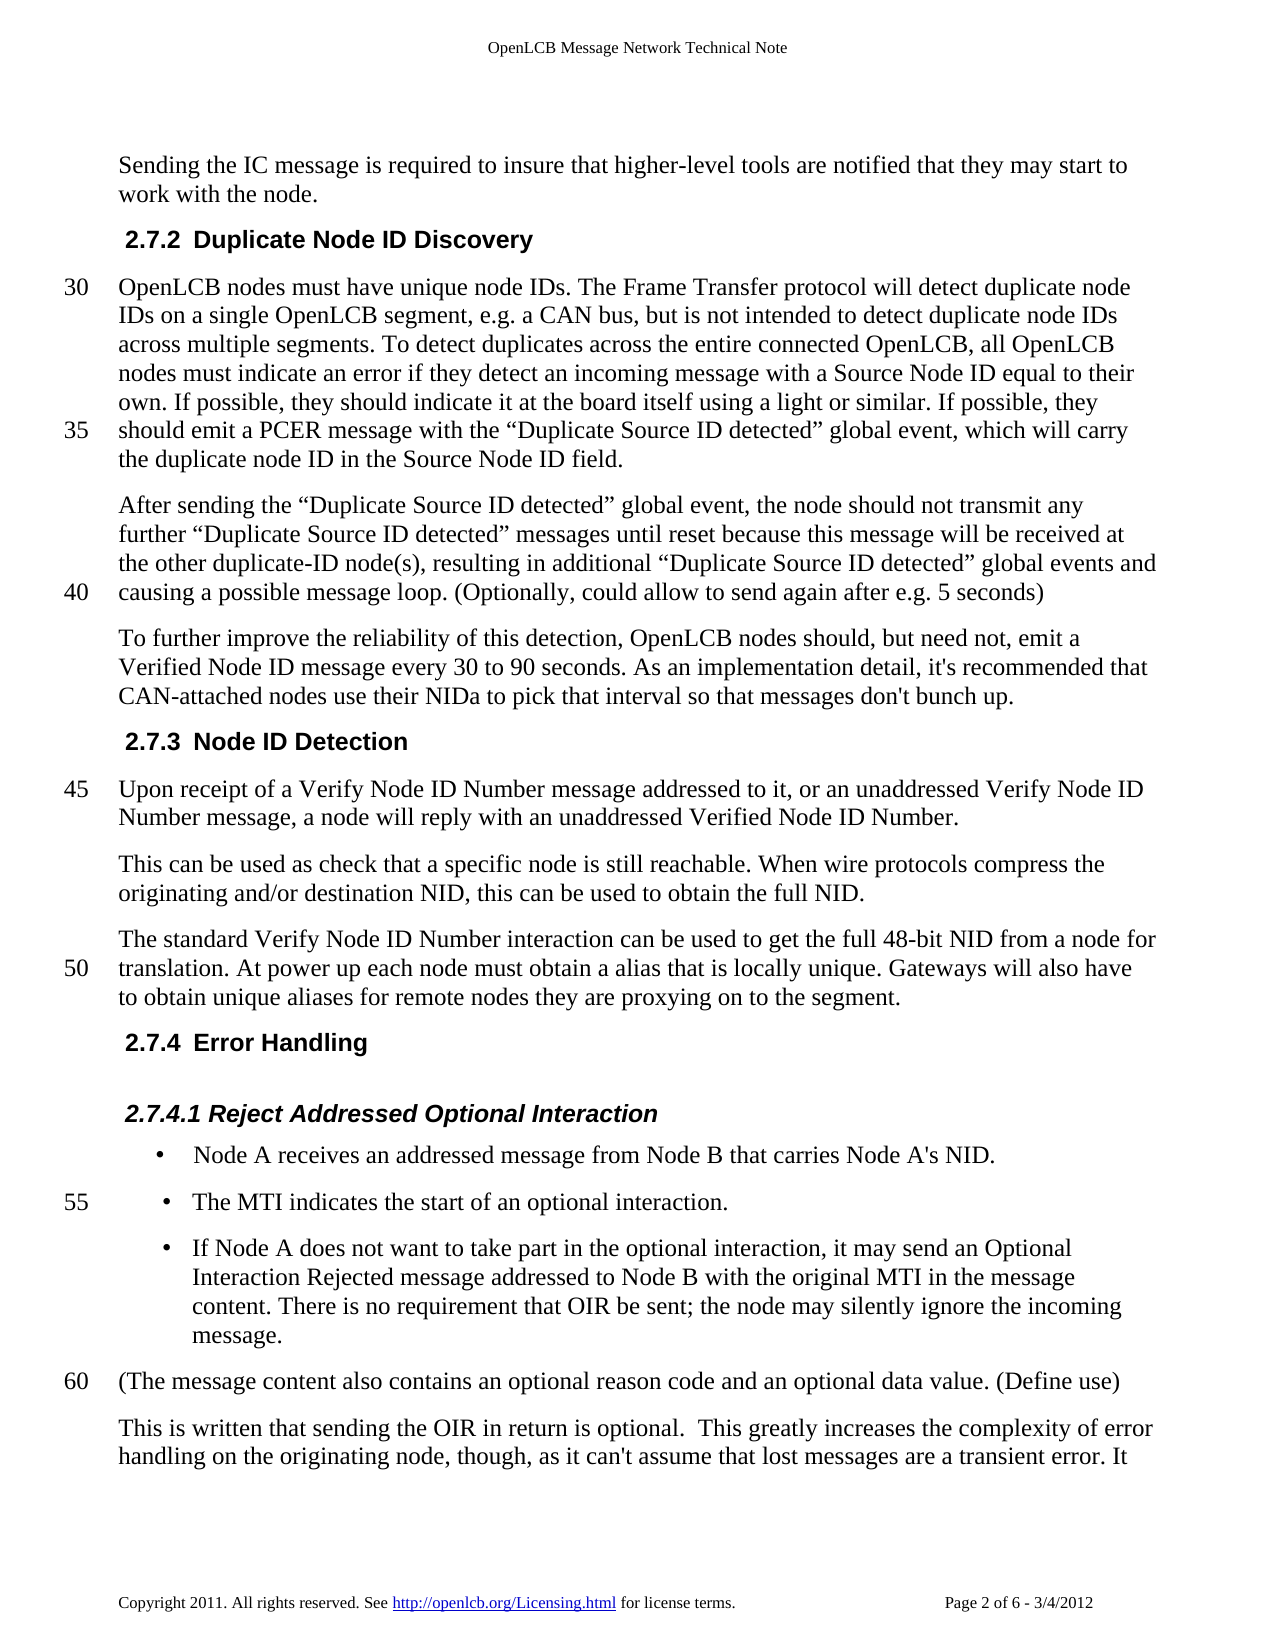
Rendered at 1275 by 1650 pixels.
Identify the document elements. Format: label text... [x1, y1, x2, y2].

text OpenLCB nodes must have unique node IDs. The Frame Transfer protocol will detect duplicate node IDs on a single OpenLCB segment, e.g. a CAN bus, but is not intended to detect duplicate node IDs across multiple segments. To detect duplicates across the entire connected OpenLCB, all OpenLCB nodes must indicate an error if they detect an incoming message with a Source Node ID equal to their own. If possible, they should indicate it at the board itself using a light or similar. If possible, they should emit a PCER message with the “Duplicate Source ID detected” global event, which will carry the duplicate node ID in the Source Node ID field. [118, 272, 1157, 473]
text Upon receipt of a Verify Node ID Number message addressed to it, or an unaddressed Verify Node ID Number message, a node will reply with an unaddressed Verified Node ID Number. [118, 774, 1157, 831]
text To further improve the reliability of this detection, OpenLCB nodes should, but need not, emit a Verified Node ID message every 30 to 90 seconds. As an implementation detail, it's recommended that CAN-attached nodes use their NIDa to pick that interval so that messages don't bunch up. [118, 623, 1157, 709]
list If Node A does not want to take part in the optional interaction, it may send an Optional Interaction Rejected message addressed to Node B with the original MTI in the message content. There is no requirement that OIR be sent; the node may silently ignore the incoming message. [162, 1233, 1157, 1348]
subtitle Reject Addressed Optional Interaction [118, 1099, 1157, 1128]
text After sending the “Duplicate Source ID detected” global event, the node should not transmit any further “Duplicate Source ID detected” messages until reset because this message will be received at the other duplicate-ID node(s), resulting in additional “Duplicate Source ID detected” global events and causing a possible message loop. (Optionally, could allow to send again after e.g. 5 seconds) [118, 491, 1157, 606]
text This is written that sending the OIR in return is optional. This greatly increases the complexity of error handling on the originating node, though, as it can't assume that lost messages are a transient error. It [118, 1413, 1157, 1470]
list Node A receives an addressed message from Node B that carries Node A's NID. [156, 1141, 1157, 1169]
subtitle Node ID Detection [118, 727, 1157, 756]
subtitle Duplicate Node ID Discovery [118, 225, 1157, 254]
text The standard Verify Node ID Number interaction can be used to get the full 48-bit NID from a node for translation. At power up each node must obtain a alias that is locally unique. Gateways will also have to obtain unique aliases for remote nodes they are proxying on to the segment. [118, 924, 1157, 1010]
text This can be used as check that a specific node is still reachable. When wire protocols compress the originating and/or destination NID, this can be used to obtain the full NID. [118, 849, 1157, 906]
text (The message content also contains an optional reason code and an optional data value. (Define use) [118, 1366, 1157, 1395]
text Sending the IC message is required to insure that higher-level tools are notified that they may start to work with the node. [118, 150, 1157, 207]
subtitle Error Handling [118, 1028, 1157, 1057]
list The MTI indicates the start of an optional interaction. [162, 1187, 1157, 1216]
